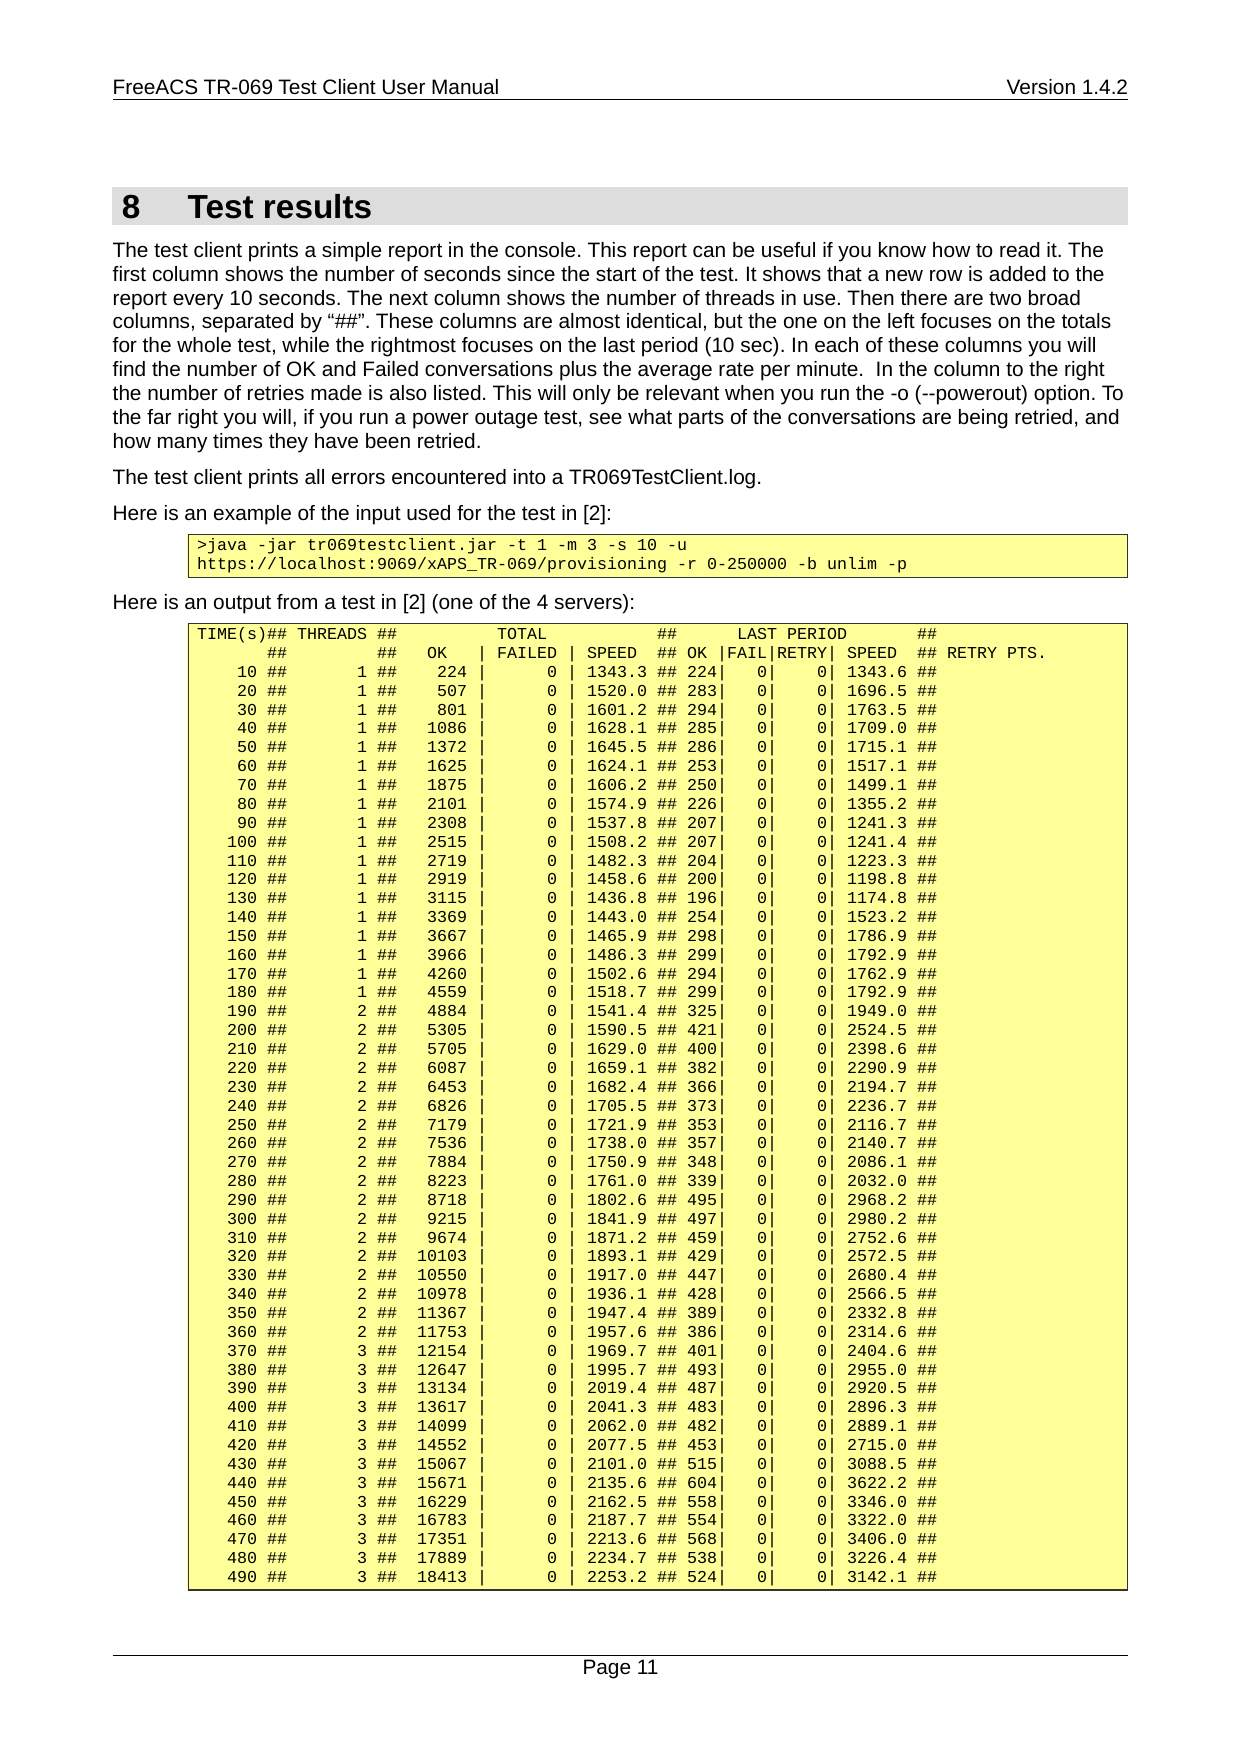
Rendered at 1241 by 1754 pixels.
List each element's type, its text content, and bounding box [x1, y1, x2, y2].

text 280 ## 2 ## 8223 | 0 | 1761.0 ## 339| 0| 0| 2032.0 ## [189, 1169, 1127, 1188]
text 310 ## 2 ## 9674 | 0 | 1871.2 ## 459| 0| 0| 2752.6 ## [189, 1226, 1127, 1245]
text 120 ## 1 ## 2919 | 0 | 1458.6 ## 200| 0| 0| 1198.8 ## [189, 868, 1127, 887]
text 390 ## 3 ## 13134 | 0 | 2019.4 ## 487| 0| 0| 2920.5 ## [189, 1377, 1127, 1396]
text 90 ## 1 ## 2308 | 0 | 1537.8 ## 207| 0| 0| 1241.3 ## [189, 811, 1127, 830]
text 290 ## 2 ## 8718 | 0 | 1802.6 ## 495| 0| 0| 2968.2 ## [189, 1188, 1127, 1207]
text 360 ## 2 ## 11753 | 0 | 1957.6 ## 386| 0| 0| 2314.6 ## [189, 1320, 1127, 1339]
text 230 ## 2 ## 6453 | 0 | 1682.4 ## 366| 0| 0| 2194.7 ## [189, 1075, 1127, 1094]
text 210 ## 2 ## 5705 | 0 | 1629.0 ## 400| 0| 0| 2398.6 ## [189, 1037, 1127, 1056]
text Here is an example of the input used for the test in [2]: [112, 501, 1128, 525]
text >java -jar tr069testclient.jar -t 1 -m 3 -s 10 -u https://localhost:9069/xAPS_TR-069/provisioning -r 0-250000 -b unlim -p [189, 535, 1127, 577]
text 20 ## 1 ## 507 | 0 | 1520.0 ## 283| 0| 0| 1696.5 ## [189, 679, 1127, 698]
text 320 ## 2 ## 10103 | 0 | 1893.1 ## 429| 0| 0| 2572.5 ## [189, 1245, 1127, 1264]
text 190 ## 2 ## 4884 | 0 | 1541.4 ## 325| 0| 0| 1949.0 ## [189, 1000, 1127, 1019]
text 70 ## 1 ## 1875 | 0 | 1606.2 ## 250| 0| 0| 1499.1 ## [189, 773, 1127, 792]
text 350 ## 2 ## 11367 | 0 | 1947.4 ## 389| 0| 0| 2332.8 ## [189, 1301, 1127, 1320]
text 470 ## 3 ## 17351 | 0 | 2213.6 ## 568| 0| 0| 3406.0 ## [189, 1528, 1127, 1547]
text TIME(s)## THREADS ## TOTAL ## LAST PERIOD ## [189, 624, 1127, 642]
text The test client prints all errors encountered into a TR069TestClient.log. [112, 465, 1128, 489]
text 110 ## 1 ## 2719 | 0 | 1482.3 ## 204| 0| 0| 1223.3 ## [189, 849, 1127, 868]
text 250 ## 2 ## 7179 | 0 | 1721.9 ## 353| 0| 0| 2116.7 ## [189, 1113, 1127, 1132]
text 100 ## 1 ## 2515 | 0 | 1508.2 ## 207| 0| 0| 1241.4 ## [189, 830, 1127, 849]
text 50 ## 1 ## 1372 | 0 | 1645.5 ## 286| 0| 0| 1715.1 ## [189, 736, 1127, 755]
subtitle Test results [112, 187, 1128, 225]
text 330 ## 2 ## 10550 | 0 | 1917.0 ## 447| 0| 0| 2680.4 ## [189, 1264, 1127, 1283]
text 130 ## 1 ## 3115 | 0 | 1436.8 ## 196| 0| 0| 1174.8 ## [189, 887, 1127, 906]
text 60 ## 1 ## 1625 | 0 | 1624.1 ## 253| 0| 0| 1517.1 ## [189, 755, 1127, 773]
text 270 ## 2 ## 7884 | 0 | 1750.9 ## 348| 0| 0| 2086.1 ## [189, 1151, 1127, 1169]
text 200 ## 2 ## 5305 | 0 | 1590.5 ## 421| 0| 0| 2524.5 ## [189, 1019, 1127, 1037]
text 80 ## 1 ## 2101 | 0 | 1574.9 ## 226| 0| 0| 1355.2 ## [189, 792, 1127, 811]
text The test client prints a simple report in the console. This report can be useful if you know how to read it. The first column shows the number of seconds since the start of the test. It shows that a new row is added to the report every 10 seconds. The next column shows the number of threads in use. Then there are two broad columns, separated by “##”. These columns are almost identical, but the one on the left focuses on the totals for the whole test, while the rightmost focuses on the last period (10 sec). In each of these columns you will find the number of OK and Failed conversations plus the average rate per minute. In the column to the right the number of retries made is also listed. This will only be relevant when you run the -o (--powerout) option. To the far right you will, if you run a power outage test, see what parts of the conversations are being retried, and how many times they have been retried. [112, 237, 1128, 453]
text 220 ## 2 ## 6087 | 0 | 1659.1 ## 382| 0| 0| 2290.9 ## [189, 1056, 1127, 1075]
text 410 ## 3 ## 14099 | 0 | 2062.0 ## 482| 0| 0| 2889.1 ## [189, 1414, 1127, 1433]
text 160 ## 1 ## 3966 | 0 | 1486.3 ## 299| 0| 0| 1792.9 ## [189, 943, 1127, 962]
text 30 ## 1 ## 801 | 0 | 1601.2 ## 294| 0| 0| 1763.5 ## [189, 698, 1127, 717]
text 400 ## 3 ## 13617 | 0 | 2041.3 ## 483| 0| 0| 2896.3 ## [189, 1396, 1127, 1414]
text 340 ## 2 ## 10978 | 0 | 1936.1 ## 428| 0| 0| 2566.5 ## [189, 1283, 1127, 1301]
text 240 ## 2 ## 6826 | 0 | 1705.5 ## 373| 0| 0| 2236.7 ## [189, 1094, 1127, 1113]
text 10 ## 1 ## 224 | 0 | 1343.3 ## 224| 0| 0| 1343.6 ## [189, 660, 1127, 679]
text 370 ## 3 ## 12154 | 0 | 1969.7 ## 401| 0| 0| 2404.6 ## [189, 1339, 1127, 1358]
text 490 ## 3 ## 18413 | 0 | 2253.2 ## 524| 0| 0| 3142.1 ## [189, 1565, 1127, 1589]
text 440 ## 3 ## 15671 | 0 | 2135.6 ## 604| 0| 0| 3622.2 ## [189, 1471, 1127, 1490]
text 300 ## 2 ## 9215 | 0 | 1841.9 ## 497| 0| 0| 2980.2 ## [189, 1207, 1127, 1226]
text 260 ## 2 ## 7536 | 0 | 1738.0 ## 357| 0| 0| 2140.7 ## [189, 1132, 1127, 1151]
text ## ## OK | FAILED | SPEED ## OK |FAIL|RETRY| SPEED ## RETRY PTS. [189, 642, 1127, 660]
text 140 ## 1 ## 3369 | 0 | 1443.0 ## 254| 0| 0| 1523.2 ## [189, 906, 1127, 924]
text 180 ## 1 ## 4559 | 0 | 1518.7 ## 299| 0| 0| 1792.9 ## [189, 981, 1127, 1000]
text 480 ## 3 ## 17889 | 0 | 2234.7 ## 538| 0| 0| 3226.4 ## [189, 1547, 1127, 1565]
text 380 ## 3 ## 12647 | 0 | 1995.7 ## 493| 0| 0| 2955.0 ## [189, 1358, 1127, 1377]
text 40 ## 1 ## 1086 | 0 | 1628.1 ## 285| 0| 0| 1709.0 ## [189, 717, 1127, 736]
text 150 ## 1 ## 3667 | 0 | 1465.9 ## 298| 0| 0| 1786.9 ## [189, 924, 1127, 943]
text 450 ## 3 ## 16229 | 0 | 2162.5 ## 558| 0| 0| 3346.0 ## [189, 1490, 1127, 1509]
text 420 ## 3 ## 14552 | 0 | 2077.5 ## 453| 0| 0| 2715.0 ## [189, 1433, 1127, 1452]
text 430 ## 3 ## 15067 | 0 | 2101.0 ## 515| 0| 0| 3088.5 ## [189, 1452, 1127, 1471]
text 460 ## 3 ## 16783 | 0 | 2187.7 ## 554| 0| 0| 3322.0 ## [189, 1509, 1127, 1528]
text 170 ## 1 ## 4260 | 0 | 1502.6 ## 294| 0| 0| 1762.9 ## [189, 962, 1127, 981]
text Here is an output from a test in [2] (one of the 4 servers): [112, 590, 1128, 614]
